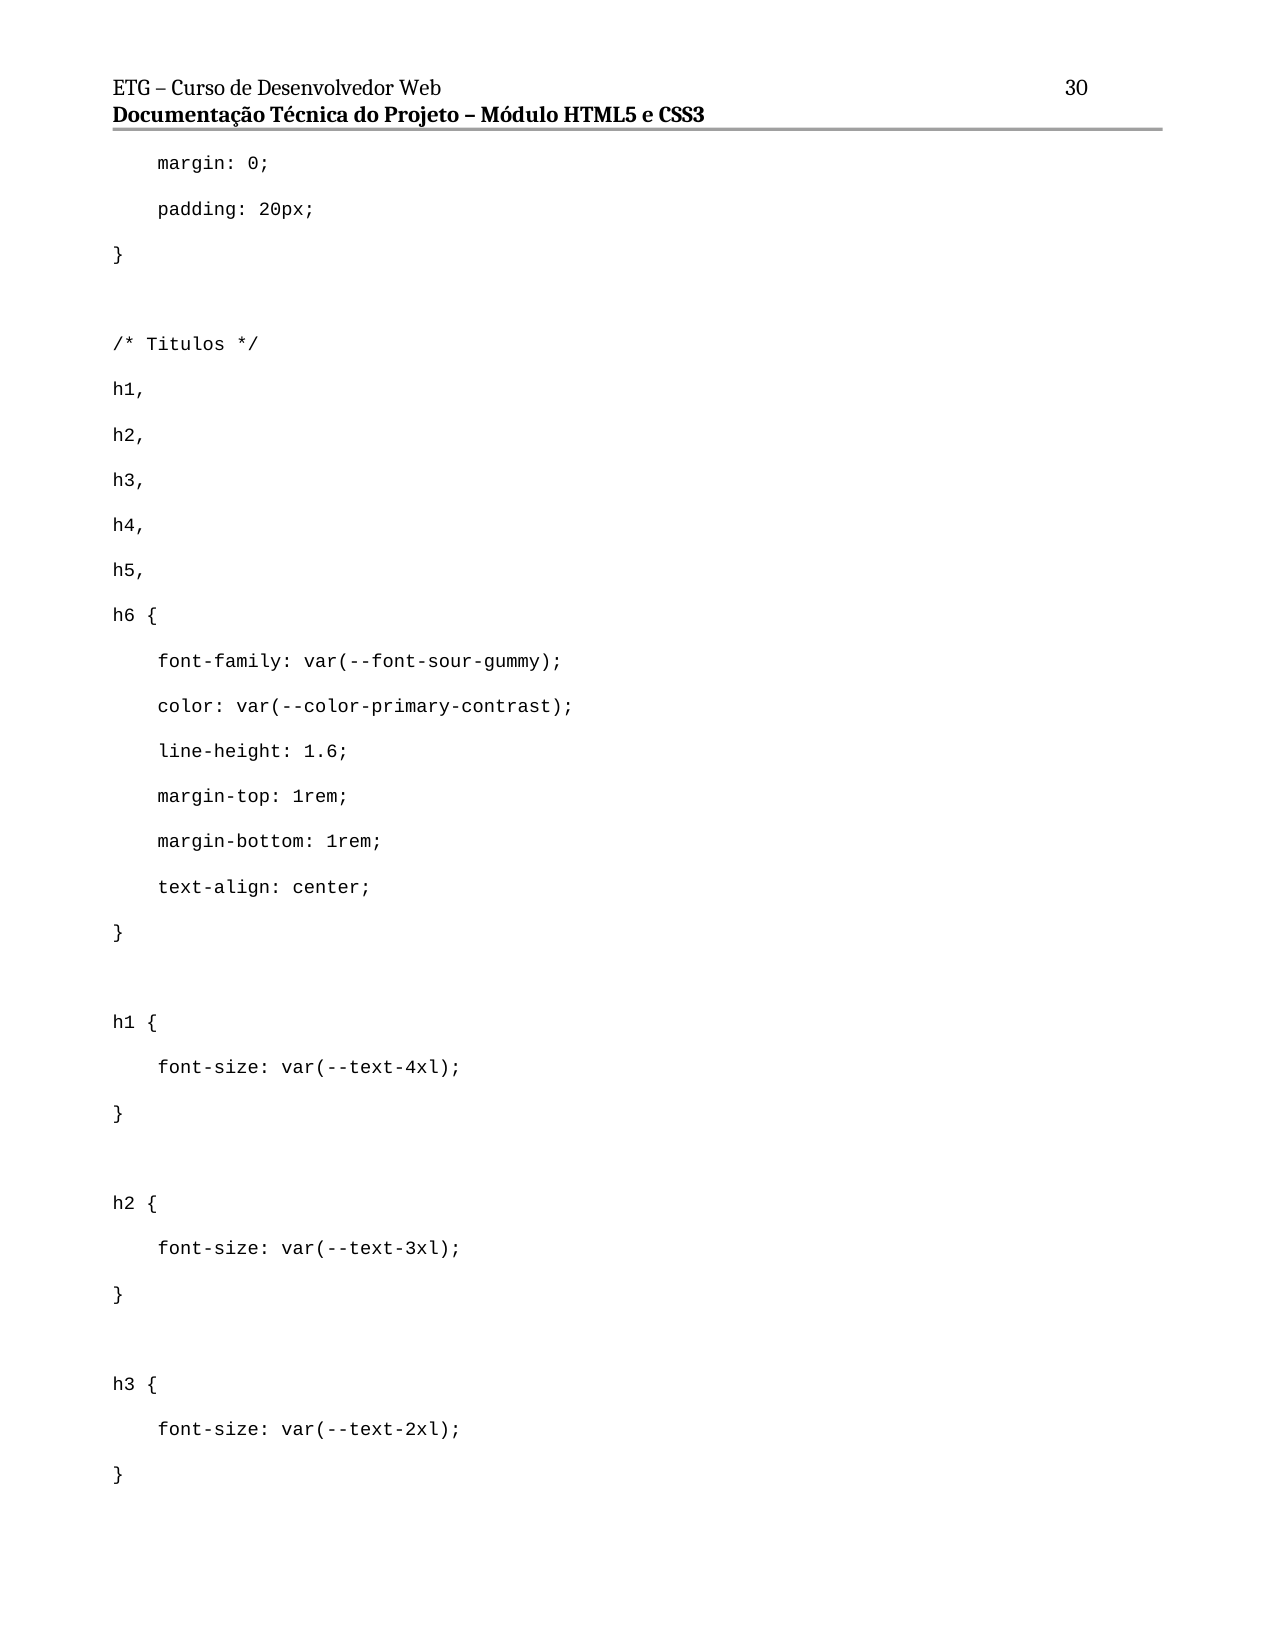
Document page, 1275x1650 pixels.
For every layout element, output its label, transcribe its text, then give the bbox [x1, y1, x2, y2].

text h5, [112, 561, 1162, 582]
text h2, [112, 425, 1162, 447]
text h2 { [112, 1194, 1162, 1215]
text h4, [112, 516, 1162, 537]
text h1 { [112, 1013, 1162, 1034]
text /* Titulos */ [112, 335, 1162, 356]
text font-size: var(--text-4xl); [112, 1058, 1162, 1079]
text padding: 20px; [112, 199, 1162, 221]
text margin-top: 1rem; [112, 787, 1162, 808]
text } [112, 1284, 1162, 1306]
text } [112, 244, 1162, 266]
text margin-bottom: 1rem; [112, 832, 1162, 853]
text h3 { [112, 1375, 1162, 1396]
text h3, [112, 471, 1162, 492]
text } [112, 1465, 1162, 1486]
text font-size: var(--text-3xl); [112, 1239, 1162, 1260]
text margin: 0; [112, 154, 1162, 175]
text text-align: center; [112, 877, 1162, 899]
text } [112, 923, 1162, 944]
text font-size: var(--text-2xl); [112, 1420, 1162, 1441]
text } [112, 1103, 1162, 1125]
text font-family: var(--font-sour-gummy); [112, 651, 1162, 673]
text line-height: 1.6; [112, 742, 1162, 763]
text h6 { [112, 606, 1162, 627]
text color: var(--color-primary-contrast); [112, 697, 1162, 718]
text h1, [112, 380, 1162, 401]
